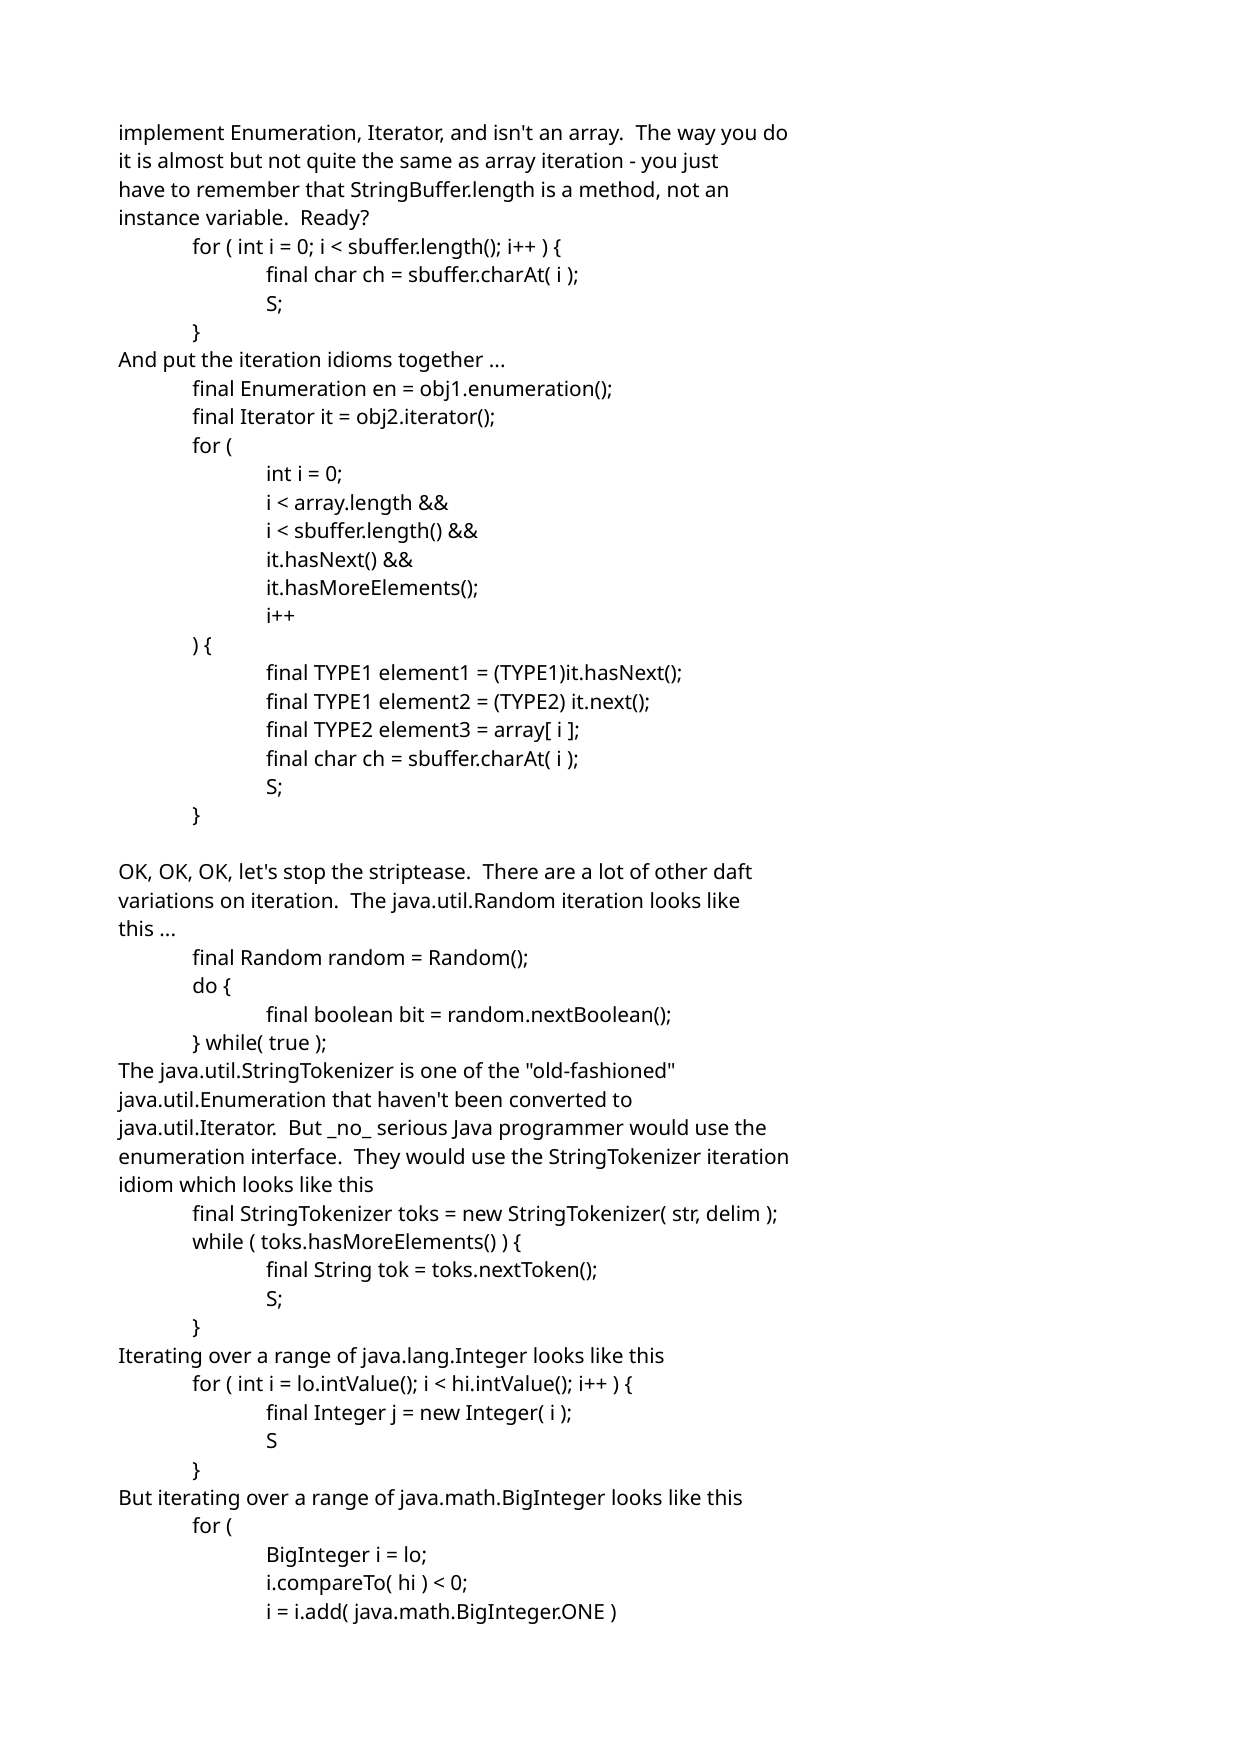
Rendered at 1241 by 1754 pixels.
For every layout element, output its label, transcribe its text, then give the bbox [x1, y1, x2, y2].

text i.compareTo( hi ) < 0; [118, 1568, 1122, 1597]
text BigInteger i = lo; [118, 1540, 1122, 1568]
text The java.util.StringTokenizer is one of the "old-fashioned" [118, 1057, 1122, 1085]
text final Iterator it = obj2.iterator(); [118, 402, 1122, 431]
text final char ch = sbuffer.charAt( i ); [118, 260, 1122, 289]
text S [118, 1426, 1122, 1455]
text But iterating over a range of java.math.BigInteger looks like this [118, 1483, 1122, 1512]
text } [118, 317, 1122, 346]
text i < sbuffer.length() && [118, 516, 1122, 545]
text instance variable. Ready? [118, 203, 1122, 232]
text it.hasNext() && [118, 545, 1122, 573]
text implement Enumeration, Iterator, and isn't an array. The way you do [118, 118, 1122, 147]
text final boolean bit = random.nextBoolean(); [118, 1000, 1122, 1028]
text final Random random = Random(); [118, 943, 1122, 971]
text for ( int i = 0; i < sbuffer.length(); i++ ) { [118, 232, 1122, 260]
text final TYPE1 element2 = (TYPE2) it.next(); [118, 687, 1122, 715]
text final Integer j = new Integer( i ); [118, 1398, 1122, 1426]
text } [118, 1312, 1122, 1341]
text S; [118, 772, 1122, 801]
text variations on iteration. The java.util.Random iteration looks like [118, 886, 1122, 914]
text final Enumeration en = obj1.enumeration(); [118, 374, 1122, 402]
text S; [118, 289, 1122, 317]
text } [118, 801, 1122, 829]
text do { [118, 971, 1122, 1000]
text i < array.length && [118, 488, 1122, 516]
text i = i.add( java.math.BigInteger.ONE ) [118, 1597, 1122, 1625]
text OK, OK, OK, let's stop the striptease. There are a lot of other daft [118, 857, 1122, 886]
text final char ch = sbuffer.charAt( i ); [118, 744, 1122, 772]
text have to remember that StringBuffer.length is a method, not an [118, 175, 1122, 203]
text And put the iteration idioms together ... [118, 346, 1122, 374]
text } [118, 1455, 1122, 1483]
text for ( [118, 1512, 1122, 1540]
text final String tok = toks.nextToken(); [118, 1256, 1122, 1284]
text enumeration interface. They would use the StringTokenizer iteration [118, 1142, 1122, 1170]
text for ( int i = lo.intValue(); i < hi.intValue(); i++ ) { [118, 1369, 1122, 1398]
text final StringTokenizer toks = new StringTokenizer( str, delim ); [118, 1199, 1122, 1227]
text } while( true ); [118, 1028, 1122, 1057]
text this ... [118, 914, 1122, 943]
text it.hasMoreElements(); [118, 573, 1122, 602]
text ) { [118, 630, 1122, 658]
text for ( [118, 431, 1122, 459]
text java.util.Iterator. But _no_ serious Java programmer would use the [118, 1113, 1122, 1142]
text int i = 0; [118, 459, 1122, 488]
text while ( toks.hasMoreElements() ) { [118, 1227, 1122, 1256]
text java.util.Enumeration that haven't been converted to [118, 1085, 1122, 1113]
text idiom which looks like this [118, 1170, 1122, 1199]
text final TYPE2 element3 = array[ i ]; [118, 715, 1122, 744]
text S; [118, 1284, 1122, 1312]
text it is almost but not quite the same as array iteration - you just [118, 147, 1122, 175]
text final TYPE1 element1 = (TYPE1)it.hasNext(); [118, 658, 1122, 687]
text i++ [118, 602, 1122, 630]
text Iterating over a range of java.lang.Integer looks like this [118, 1341, 1122, 1369]
